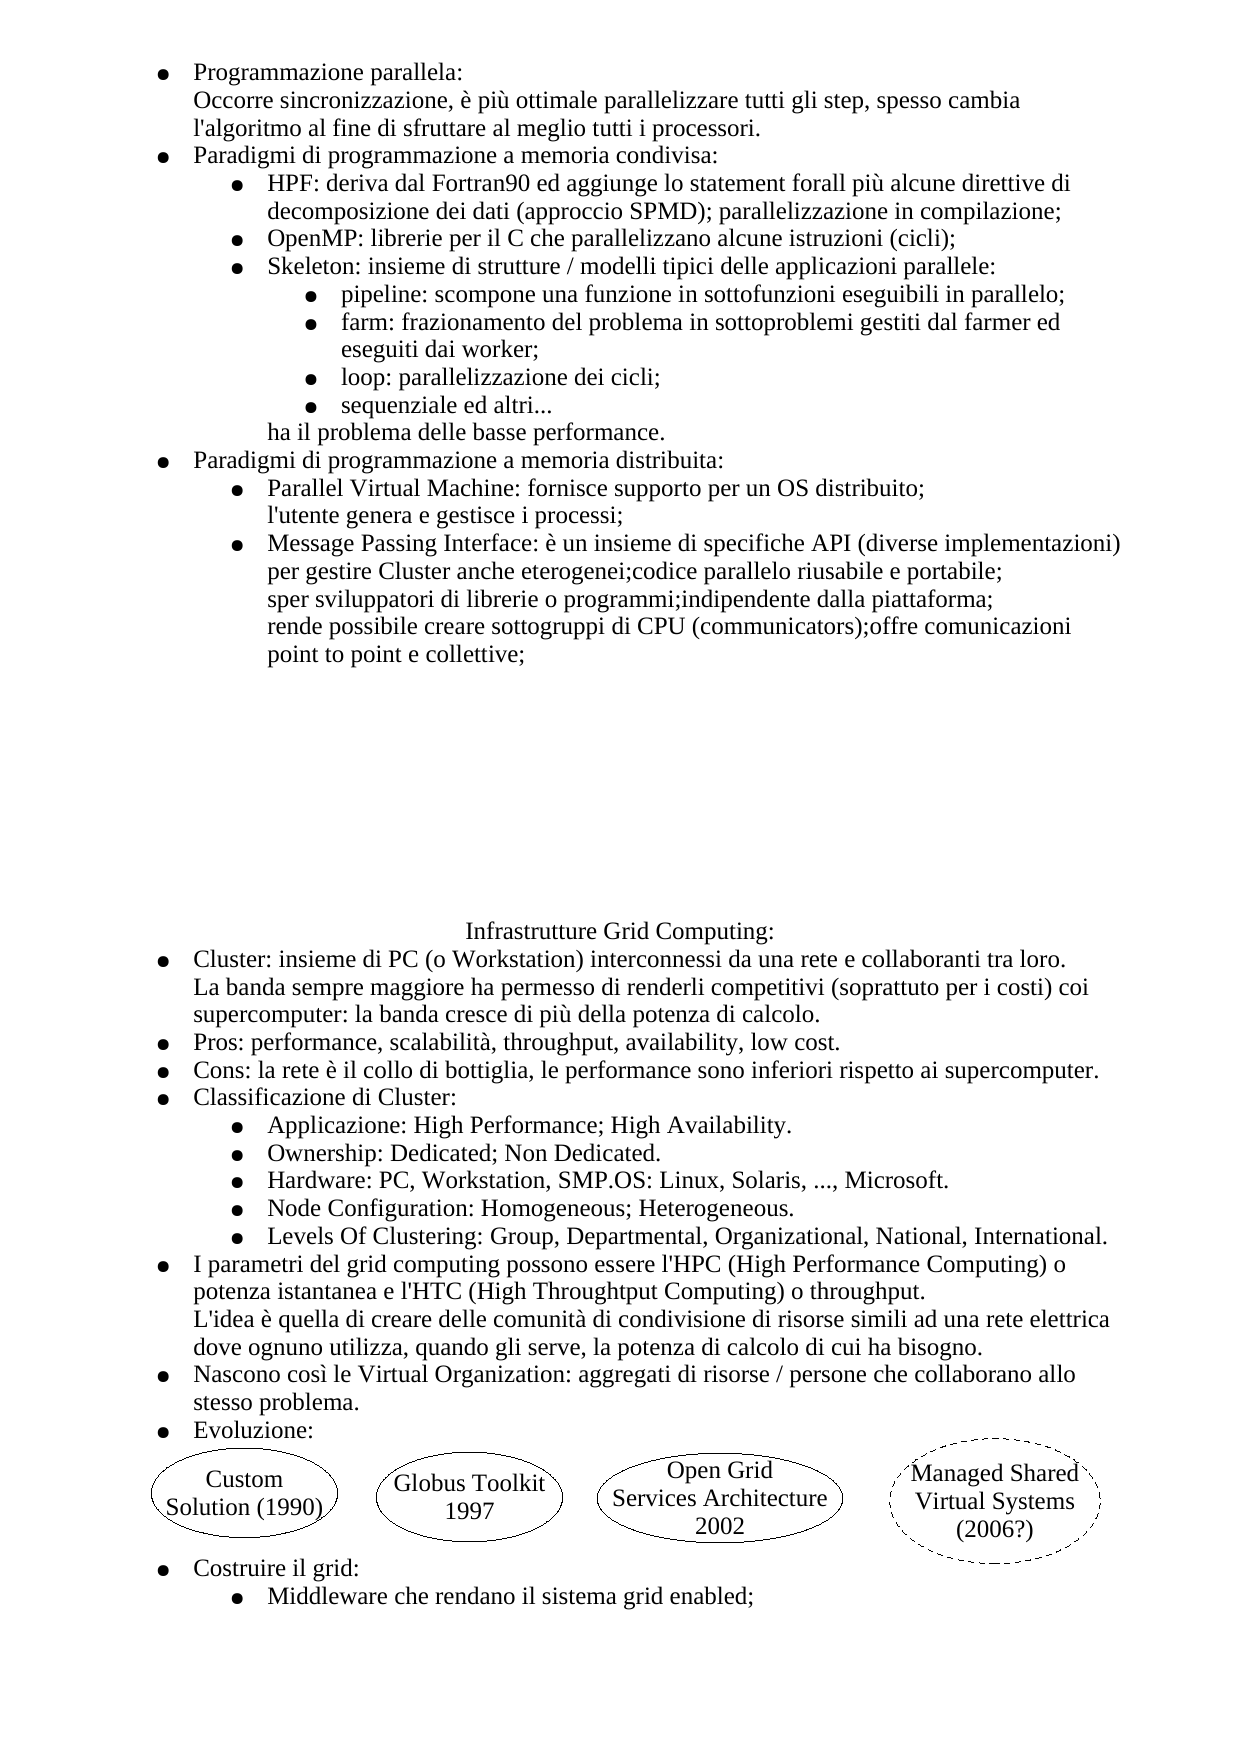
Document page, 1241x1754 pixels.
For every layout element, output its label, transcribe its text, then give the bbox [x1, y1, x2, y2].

list I parametri del grid computing possono essere l'HPC (High Performance Computing) o potenza istantanea e l'HTC (High Throughtput Computing) o throughput. [156, 1250, 1122, 1305]
list l'utente genera e gestisce i processi; [229, 502, 1122, 529]
list Paradigmi di programmazione a memoria condivisa: [156, 141, 1122, 169]
list HPF: deriva dal Fortran90 ed aggiunge lo statement forall più alcune direttive di decomposizione dei dati (approccio SPMD); parallelizzazione in compilazione; [229, 169, 1122, 224]
list OpenMP: librerie per il C che parallelizzano alcune istruzioni (cicli); [229, 224, 1122, 252]
list rende possibile creare sottogruppi di CPU (communicators);offre comunicazioni point to point e collettive; [229, 612, 1122, 668]
list Hardware: PC, Workstation, SMP.OS: Linux, Solaris, ..., Microsoft. [229, 1167, 1122, 1194]
list per gestire Cluster anche eterogenei;codice parallelo riusabile e portabile; [229, 557, 1122, 585]
list farm: frazionamento del problema in sottoproblemi gestiti dal farmer ed eseguiti dai worker; [303, 308, 1122, 363]
list sequenziale ed altri... [303, 391, 1122, 418]
list Classificazione di Cluster: [156, 1083, 1122, 1111]
list Ownership: Dedicated; Non Dedicated. [229, 1139, 1122, 1167]
list Middleware che rendano il sistema grid enabled; [229, 1582, 1122, 1610]
list sper sviluppatori di librerie o programmi;indipendente dalla piattaforma; [229, 585, 1122, 612]
list Occorre sincronizzazione, è più ottimale parallelizzare tutti gli step, spesso cambia l'algoritmo al fine di sfruttare al meglio tutti i processori. [156, 86, 1122, 141]
list Cluster: insieme di PC (o Workstation) interconnessi da una rete e collaboranti tra loro. [156, 945, 1122, 973]
text Infrastrutture Grid Computing: [118, 917, 1122, 945]
list Levels Of Clustering: Group, Departmental, Organizational, National, International. [229, 1222, 1122, 1250]
list Nascono così le Virtual Organization: aggregati di risorse / persone che collaborano allo stesso problema. [156, 1361, 1122, 1416]
list loop: parallelizzazione dei cicli; [303, 363, 1122, 391]
list Node Configuration: Homogeneous; Heterogeneous. [229, 1194, 1122, 1222]
list Parallel Virtual Machine: fornisce supporto per un OS distribuito; [229, 474, 1122, 502]
list Costruire il grid: [156, 1554, 1122, 1582]
list Pros: performance, scalabilità, throughput, availability, low cost. [156, 1028, 1122, 1056]
list Message Passing Interface: è un insieme di specifiche API (diverse implementazioni) [229, 529, 1122, 557]
list Skeleton: insieme di strutture / modelli tipici delle applicazioni parallele: [229, 252, 1122, 280]
list Paradigmi di programmazione a memoria distribuita: [156, 446, 1122, 474]
list Cons: la rete è il collo di bottiglia, le performance sono inferiori rispetto ai supercomputer. [156, 1056, 1122, 1083]
list ha il problema delle basse performance. [229, 418, 1122, 446]
list La banda sempre maggiore ha permesso di renderli competitivi (soprattuto per i costi) coi supercomputer: la banda cresce di più della potenza di calcolo. [156, 973, 1122, 1028]
list L'idea è quella di creare delle comunità di condivisione di risorse simili ad una rete elettrica dove ognuno utilizza, quando gli serve, la potenza di calcolo di cui ha bisogno. [156, 1305, 1122, 1361]
list Programmazione parallela: [156, 58, 1122, 86]
list Evoluzione: [156, 1416, 1122, 1444]
list pipeline: scompone una funzione in sottofunzioni eseguibili in parallelo; [303, 280, 1122, 308]
list Applicazione: High Performance; High Availability. [229, 1111, 1122, 1139]
